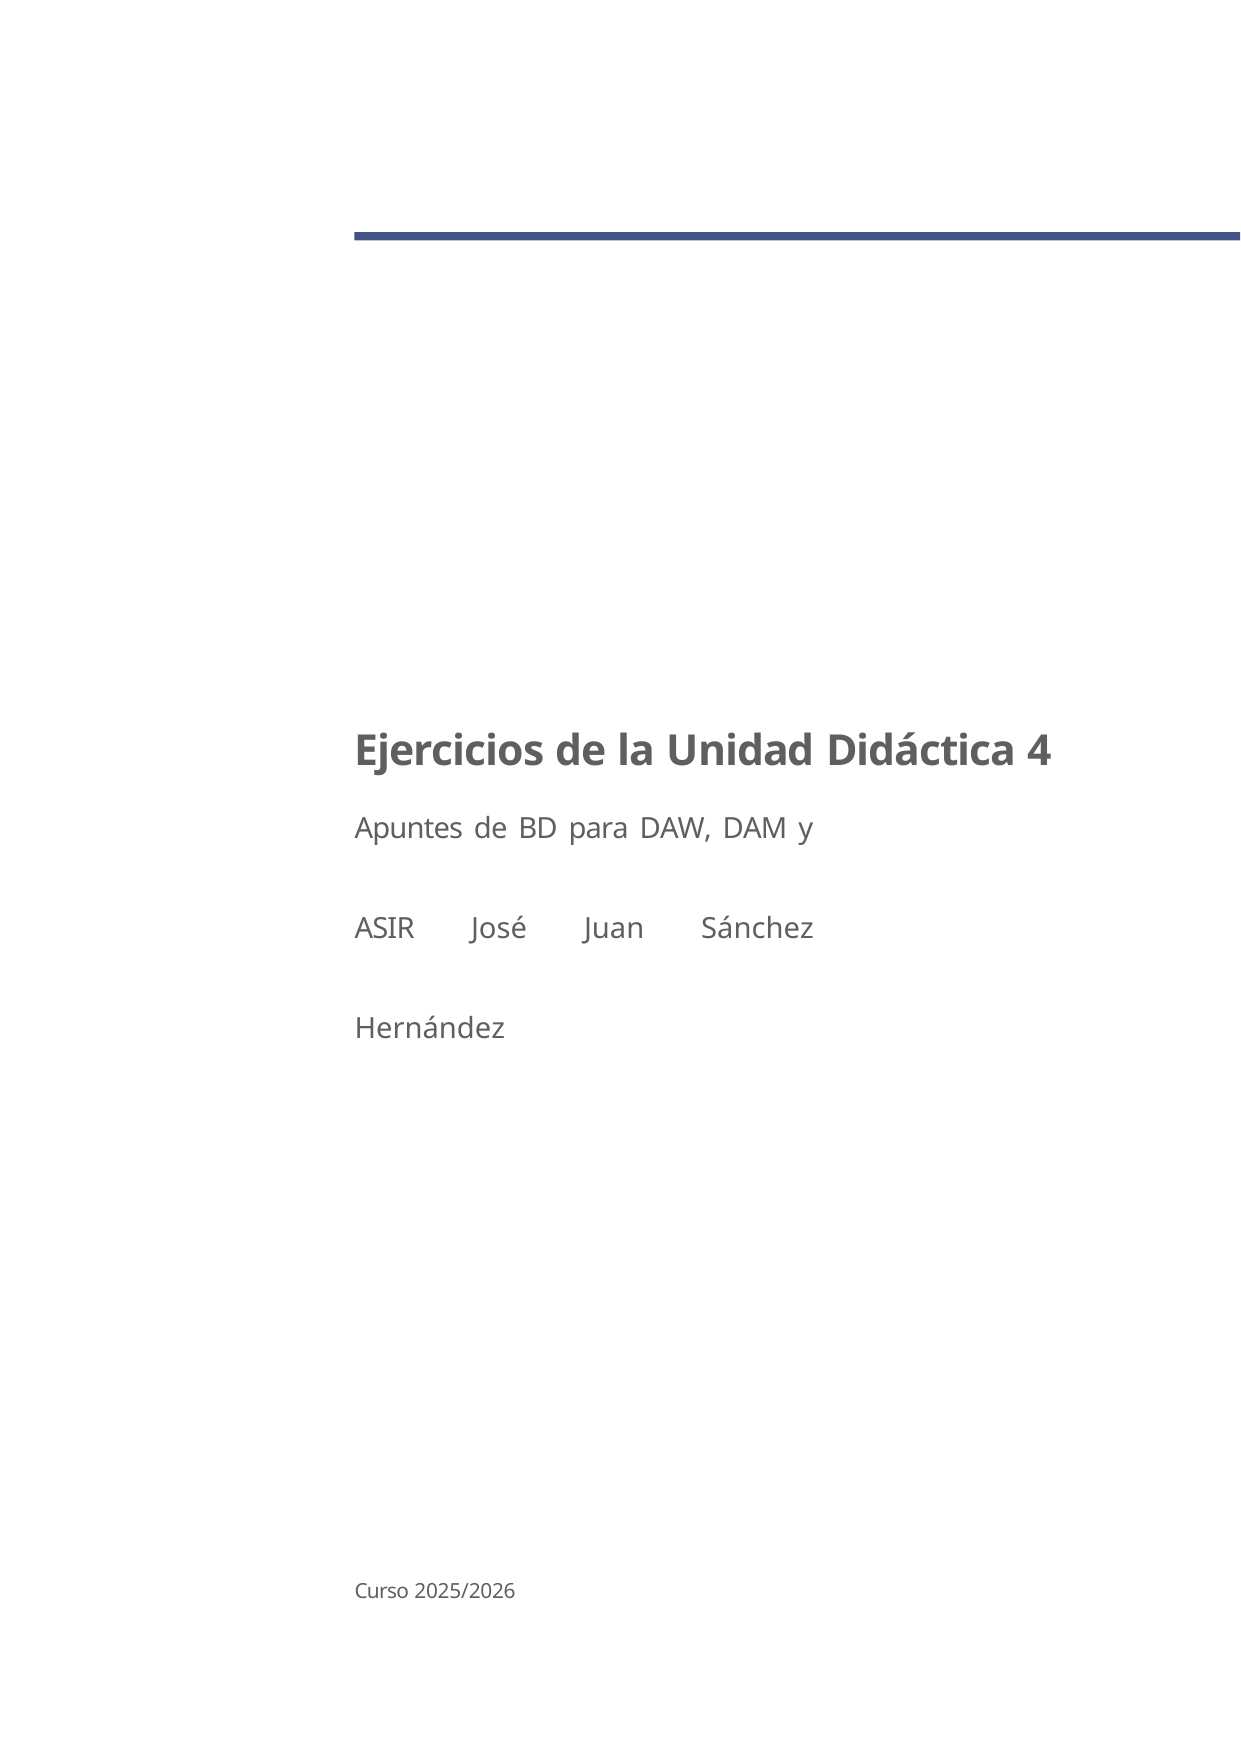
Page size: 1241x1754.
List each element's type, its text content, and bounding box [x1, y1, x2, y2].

text Curso 2025/2026 [354, 1576, 1107, 1604]
subtitle Ejercicios de la Unidad Didáctica 4 [354, 719, 1107, 777]
text Apuntes de BD para DAW, DAM y ASIR José Juan Sánchez Hernández [354, 807, 814, 1047]
